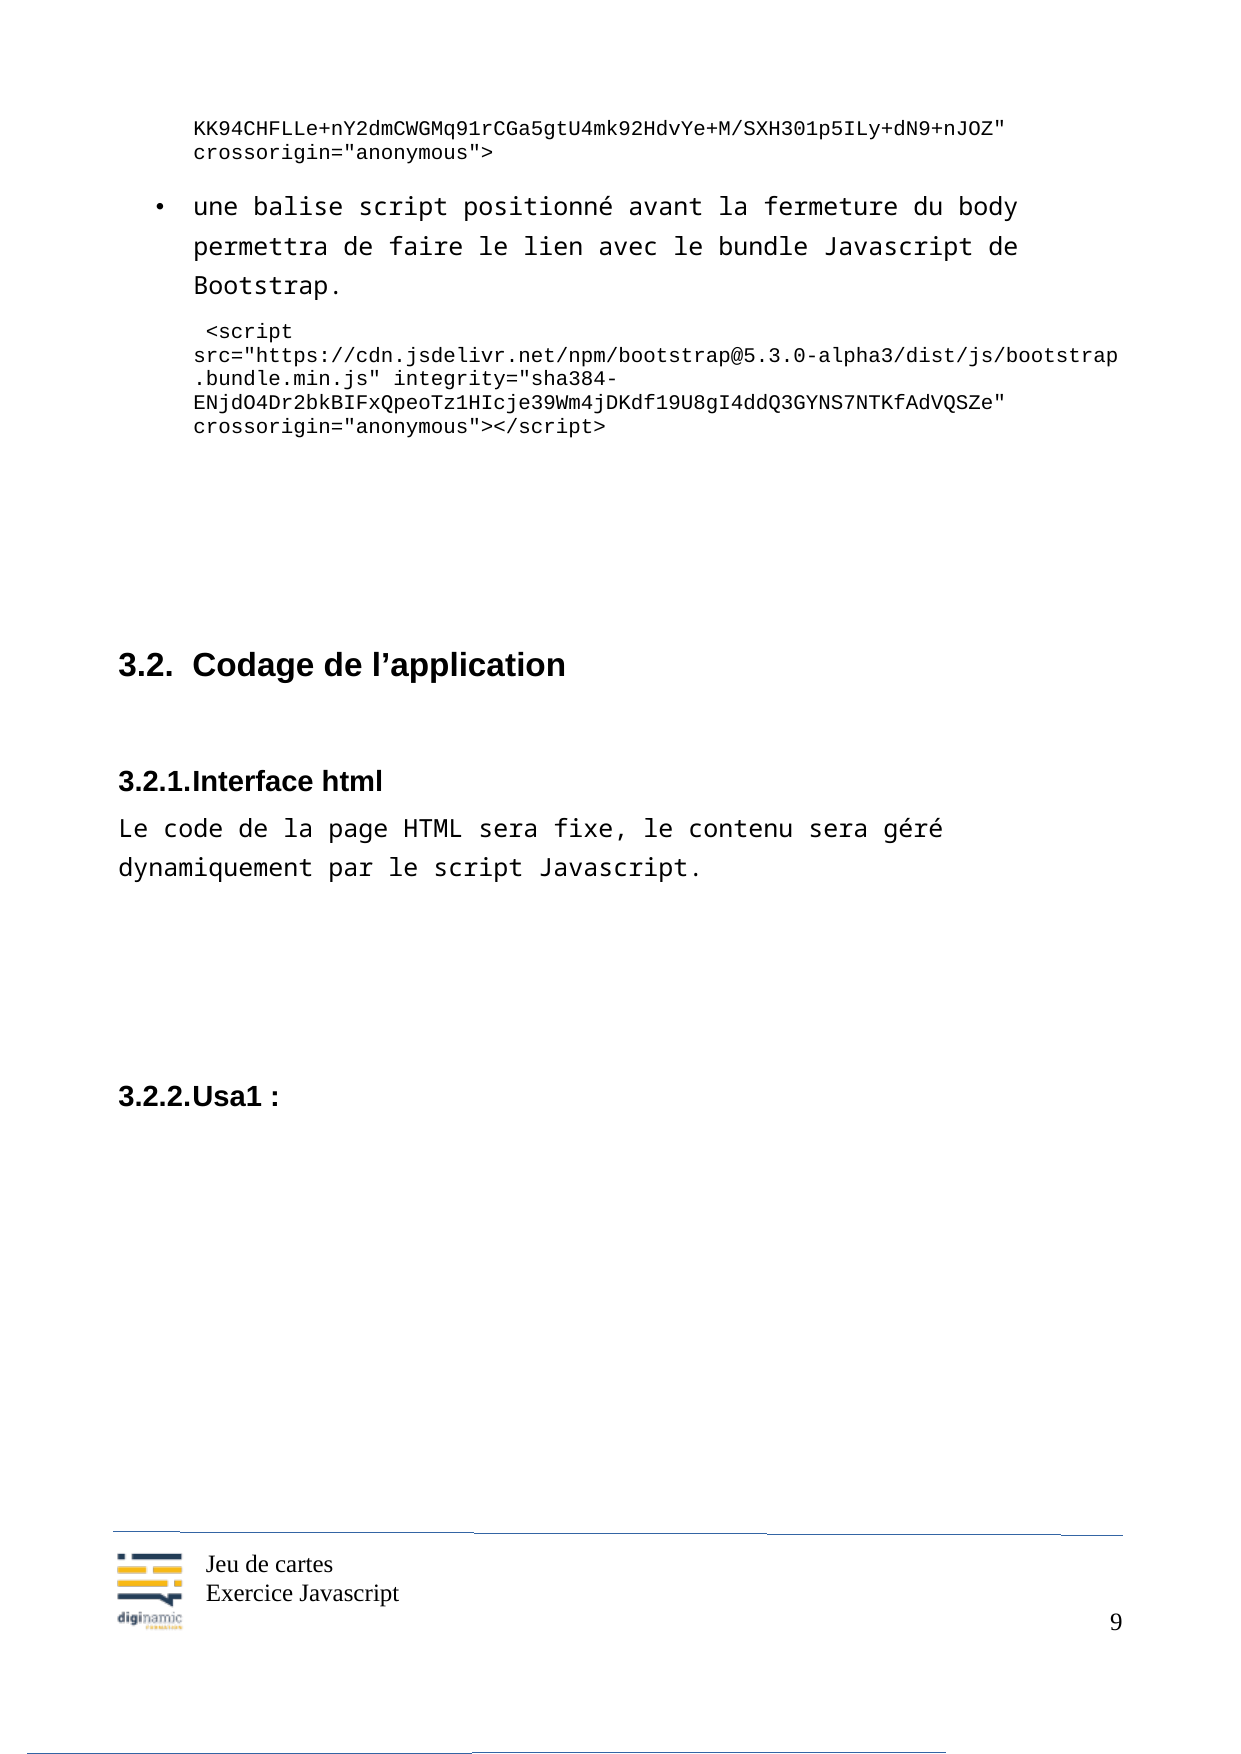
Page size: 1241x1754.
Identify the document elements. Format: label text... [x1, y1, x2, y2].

subtitle Codage de l’application [118, 645, 1122, 683]
text Le code de la page HTML sera fixe, le contenu sera géré dynamiquement par le script Javascript. [118, 810, 1122, 884]
picture [115, 1551, 186, 1632]
subtitle Usa1 : [118, 1079, 1122, 1113]
list une balise script positionné avant la fermeture du body permettra de faire le lien avec le bundle Javascript de Bootstrap. [156, 189, 1122, 301]
list <script src="https://cdn.jsdelivr.net/npm/bootstrap@5.3.0-alpha3/dist/js/bootstrap.bundle.min.js" integrity="sha384-ENjdO4Dr2bkBIFxQpeoTz1HIcje39Wm4jDKdf19U8gI4ddQ3GYNS7NTKfAdVQSZe" crossorigin="anonymous"></script> [156, 321, 1122, 439]
subtitle Interface html [118, 764, 1122, 798]
list KK94CHFLLe+nY2dmCWGMq91rCGa5gtU4mk92HdvYe+M/SXH301p5ILy+dN9+nJOZ" crossorigin="anonymous"> [156, 118, 1122, 165]
